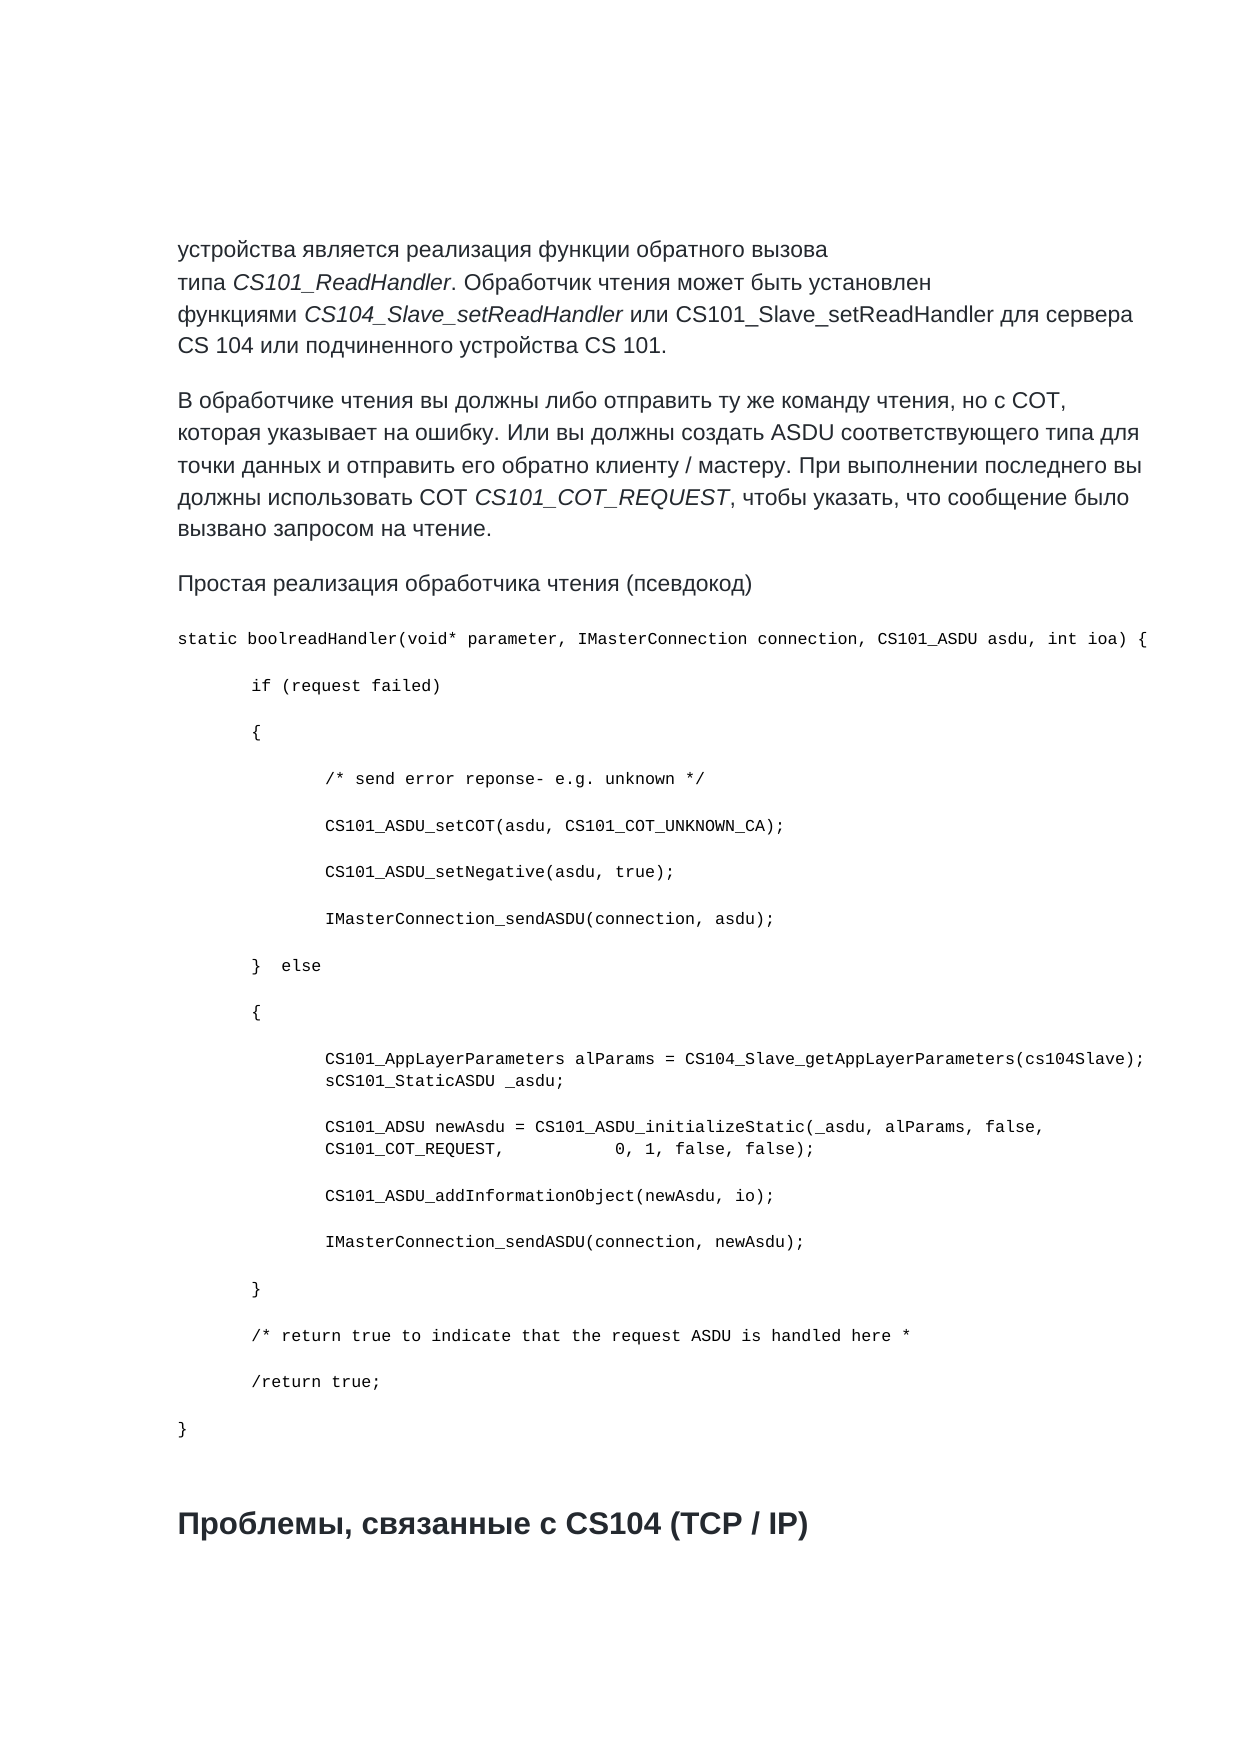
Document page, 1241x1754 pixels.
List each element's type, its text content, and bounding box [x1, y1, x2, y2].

text CS101_ADSU newAsdu = CS101_ASDU_initializeStatic(_asdu, alParams, false, CS101_COT_REQUEST, 0, 1, false, false); [325, 1119, 1152, 1159]
text В обработчике чтения вы должны либо отправить ту же команду чтения, но с COT, которая указывает на ошибку. Или вы должны создать ASDU соответствующего типа для точки данных и отправить его обратно клиенту / мастеру. При выполнении последнего вы должны использовать COT CS101_COT_REQUEST, чтобы указать, что сообщение было вызвано запросом на чтение. [177, 387, 1152, 541]
text /return true; [251, 1374, 1152, 1393]
text устройства является реализация функции обратного вызова типа CS101_ReadHandler. Обработчик чтения может быть установлен функциями CS104_Slave_setReadHandler или CS101_Slave_setReadHandler для сервера CS 104 или подчиненного устройства CS 101. [177, 236, 1152, 358]
text CS101_AppLayerParameters alParams = CS104_Slave_getAppLayerParameters(cs104Slave); sCS101_StaticASDU _asdu; [325, 1051, 1152, 1091]
text { [251, 724, 1152, 743]
text } [251, 1281, 1152, 1299]
text IMasterConnection_sendASDU(connection, newAsdu); [325, 1234, 1152, 1253]
text static boolreadHandler(void* parameter, IMasterConnection connection, CS101_ASDU asdu, int ioa) { [177, 631, 1152, 649]
text CS101_ASDU_setCOT(asdu, CS101_COT_UNKNOWN_CA); [325, 817, 1152, 836]
text CS101_ASDU_setNegative(asdu, true); [325, 864, 1152, 883]
text /* send error reponse- e.g. unknown */ [325, 771, 1152, 789]
text Простая реализация обработчика чтения (псевдокод) [177, 570, 1152, 596]
text } [177, 1421, 1152, 1439]
text CS101_ASDU_addInformationObject(newAsdu, io); [325, 1187, 1152, 1206]
text { [251, 1004, 1152, 1023]
text /* return true to indicate that the request ASDU is handled here * [251, 1327, 1152, 1346]
text if (request failed) [251, 677, 1152, 696]
text } else [251, 957, 1152, 976]
text IMasterConnection_sendASDU(connection, asdu); [325, 911, 1152, 929]
text Проблемы, связанные с CS104 (TCP / IP) [177, 1505, 1152, 1541]
